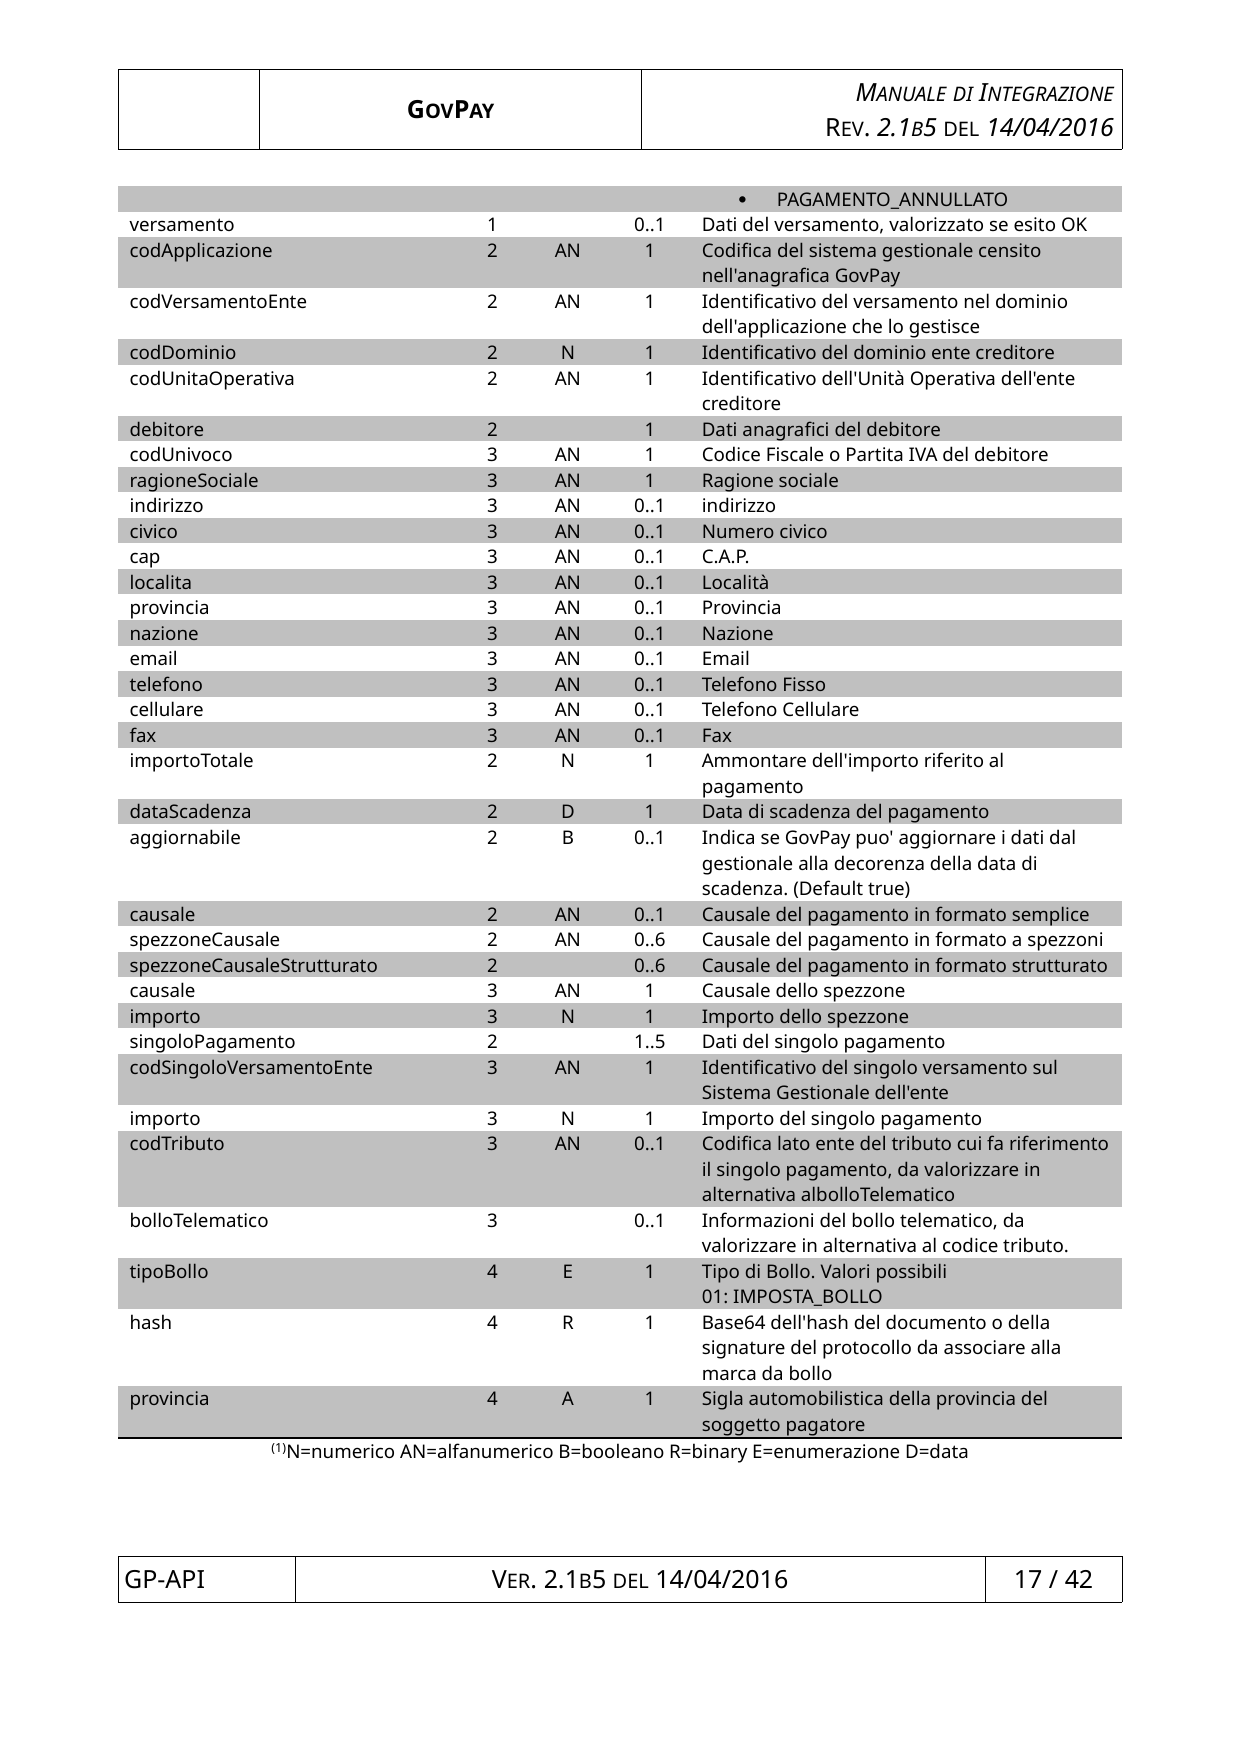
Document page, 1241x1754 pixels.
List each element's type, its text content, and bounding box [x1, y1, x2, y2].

table_cell 2 [458, 416, 526, 441]
table_cell versamento [118, 212, 458, 237]
table_cell Telefono Fisso [690, 671, 1122, 697]
table_cell 0..1 [609, 824, 690, 901]
table_cell N [526, 1003, 609, 1028]
table_cell codApplicazione [118, 237, 458, 288]
table_cell 0..1 [609, 212, 690, 237]
table_cell 1 [609, 339, 690, 365]
table_cell 2 [458, 748, 526, 799]
table_cell N [526, 339, 609, 365]
table_cell bolloTelematico [118, 1207, 458, 1258]
table_cell AN [526, 467, 609, 492]
table_cell AN [526, 365, 609, 416]
table_cell localita [118, 569, 458, 594]
table_cell codSingoloVersamentoEnte [118, 1054, 458, 1105]
table_cell 1 [609, 1054, 690, 1105]
table_cell AN [526, 595, 609, 620]
table_cell 1 [609, 365, 690, 416]
table_cell indirizzo [690, 493, 1122, 518]
table_cell civico [118, 518, 458, 543]
table_cell Causale del pagamento in formato semplice [690, 901, 1122, 926]
table_cell 0..1 [609, 518, 690, 543]
table_cell [526, 212, 609, 237]
table_cell [526, 416, 609, 441]
table_cell 2 [458, 288, 526, 339]
table_cell 1 [609, 799, 690, 824]
table_cell 3 [458, 722, 526, 748]
table_cell 0..1 [609, 901, 690, 926]
table_cell aggiornabile [118, 824, 458, 901]
table_cell [118, 186, 458, 212]
table_cell importoTotale [118, 748, 458, 799]
table_cell 1 [609, 978, 690, 1003]
table_cell codUnivoco [118, 441, 458, 467]
table_cell provincia [118, 595, 458, 620]
table_cell Codifica del sistema gestionale censito nell'anagrafica GovPay [690, 237, 1122, 288]
table_cell 0..1 [609, 569, 690, 594]
table_cell Identificativo dell'Unità Operativa dell'ente creditore [690, 365, 1122, 416]
table_cell 0..1 [609, 671, 690, 697]
table_cell Ammontare dell'importo riferito al pagamento [690, 748, 1122, 799]
table_cell 0..6 [609, 952, 690, 977]
table_cell [526, 1029, 609, 1054]
table_cell 1 [609, 441, 690, 467]
table_cell AN [526, 978, 609, 1003]
table_cell Importo del singolo pagamento [690, 1105, 1122, 1131]
table_cell Identificativo del versamento nel dominio dell'applicazione che lo gestisce [690, 288, 1122, 339]
table_cell 1 [458, 212, 526, 237]
table_cell tipoBollo [118, 1258, 458, 1309]
table_cell Numero civico [690, 518, 1122, 543]
table_cell R [526, 1309, 609, 1386]
table_cell Importo dello spezzone [690, 1003, 1122, 1028]
table_cell Sigla automobilistica della provincia del soggetto pagatore [690, 1386, 1122, 1437]
table_cell 0..1 [609, 697, 690, 722]
table_cell AN [526, 671, 609, 697]
table_cell 3 [458, 518, 526, 543]
table_cell 3 [458, 1131, 526, 1207]
table_cell Data di scadenza del pagamento [690, 799, 1122, 824]
table_cell N [526, 1105, 609, 1131]
table_cell 2 [458, 926, 526, 952]
table_cell N [526, 748, 609, 799]
table_cell hash [118, 1309, 458, 1386]
table_cell causale [118, 901, 458, 926]
table_cell 0..1 [609, 722, 690, 748]
table_cell dataScadenza [118, 799, 458, 824]
table_cell AN [526, 926, 609, 952]
table_cell Tipo di Bollo. Valori possibili 01: IMPOSTA_BOLLO [690, 1258, 1122, 1309]
table_cell AN [526, 237, 609, 288]
table_cell 0..1 [609, 646, 690, 671]
table_cell 1 [609, 416, 690, 441]
table_cell 2 [458, 365, 526, 416]
table_cell Fax [690, 722, 1122, 748]
table_cell provincia [118, 1386, 458, 1437]
table_cell 0..1 [609, 1207, 690, 1258]
table_cell Dati del versamento, valorizzato se esito OK [690, 212, 1122, 237]
table_cell 1 [609, 1309, 690, 1386]
table_cell AN [526, 1054, 609, 1105]
table_cell 1 [609, 237, 690, 288]
table_cell 0..1 [609, 493, 690, 518]
table_cell 3 [458, 467, 526, 492]
table_cell C.A.P. [690, 544, 1122, 569]
table_cell AN [526, 518, 609, 543]
table_cell AN [526, 441, 609, 467]
table_cell 2 [458, 901, 526, 926]
table_cell cellulare [118, 697, 458, 722]
table_cell Informazioni del bollo telematico, da valorizzare in alternativa al codice tributo. [690, 1207, 1122, 1258]
table_cell 1 [609, 1105, 690, 1131]
table_cell 4 [458, 1309, 526, 1386]
table_cell 0..1 [609, 595, 690, 620]
table_cell AN [526, 288, 609, 339]
table_cell nazione [118, 620, 458, 646]
table_cell Dati del singolo pagamento [690, 1029, 1122, 1054]
table_cell [526, 1207, 609, 1258]
table_cell AN [526, 1131, 609, 1207]
table_cell D [526, 799, 609, 824]
table_cell 1 [609, 288, 690, 339]
table_cell Base64 dell'hash del documento o della signature del protocollo da associare alla marca da bollo [690, 1309, 1122, 1386]
text (1)N=numerico AN=alfanumerico B=booleano R=binary E=enumerazione D=data [118, 1439, 1122, 1464]
table_cell 3 [458, 1054, 526, 1105]
table_cell Codice Fiscale o Partita IVA del debitore [690, 441, 1122, 467]
table_cell 1 [609, 1258, 690, 1309]
table_cell importo [118, 1003, 458, 1028]
table_cell 0..1 [609, 620, 690, 646]
table_cell AN [526, 901, 609, 926]
table_cell [609, 186, 690, 212]
table_cell 4 [458, 1258, 526, 1309]
table_cell Dati anagrafici del debitore [690, 416, 1122, 441]
table_cell E [526, 1258, 609, 1309]
table_cell singoloPagamento [118, 1029, 458, 1054]
table_cell 2 [458, 824, 526, 901]
table_cell 3 [458, 441, 526, 467]
table_cell AN [526, 493, 609, 518]
table_cell Identificativo del singolo versamento sul Sistema Gestionale dell'ente [690, 1054, 1122, 1105]
table_cell 2 [458, 237, 526, 288]
table_cell 3 [458, 697, 526, 722]
table_cell fax [118, 722, 458, 748]
table_cell email [118, 646, 458, 671]
table_cell 1 [609, 1003, 690, 1028]
table_cell 2 [458, 952, 526, 977]
table_cell 0..6 [609, 926, 690, 952]
table_cell [458, 186, 526, 212]
table_cell [526, 186, 609, 212]
table_cell AN [526, 620, 609, 646]
table_cell 3 [458, 1003, 526, 1028]
table_cell 3 [458, 1207, 526, 1258]
table_cell causale [118, 978, 458, 1003]
table_cell 3 [458, 1105, 526, 1131]
table_cell debitore [118, 416, 458, 441]
table_cell Indica se GovPay puo' aggiornare i dati dal gestionale alla decorenza della data di scadenza. (Default true) [690, 824, 1122, 901]
table_cell 0..1 [609, 544, 690, 569]
table_cell 2 [458, 1029, 526, 1054]
table_cell A [526, 1386, 609, 1437]
table_cell 3 [458, 620, 526, 646]
table_cell cap [118, 544, 458, 569]
table_cell telefono [118, 671, 458, 697]
table_cell Nazione [690, 620, 1122, 646]
table_cell AN [526, 544, 609, 569]
table_cell Località [690, 569, 1122, 594]
table_cell Email [690, 646, 1122, 671]
table_cell 3 [458, 544, 526, 569]
table_cell Causale del pagamento in formato strutturato [690, 952, 1122, 977]
table_cell B [526, 824, 609, 901]
table_cell codUnitaOperativa [118, 365, 458, 416]
table_cell 1..5 [609, 1029, 690, 1054]
table_cell 3 [458, 595, 526, 620]
table_cell Identificativo del dominio ente creditore [690, 339, 1122, 365]
table_cell 3 [458, 646, 526, 671]
table_cell Provincia [690, 595, 1122, 620]
table_cell AN [526, 697, 609, 722]
table_cell Telefono Cellulare [690, 697, 1122, 722]
table_cell codDominio [118, 339, 458, 365]
table_cell AN [526, 722, 609, 748]
table_cell 1 [609, 1386, 690, 1437]
table_cell importo [118, 1105, 458, 1131]
table_cell 1 [609, 467, 690, 492]
table_cell spezzoneCausaleStrutturato [118, 952, 458, 977]
table_cell Esito dell'operazione di verifica: OK PAGAMENTO_SCONOSCIUTO PAGAMENTO_DUPLICATO PAGAMENTO_SCADUTO PAGAMENTO_ANNULLATO [690, 186, 1122, 212]
table_cell 2 [458, 799, 526, 824]
table_cell 1 [609, 748, 690, 799]
table_cell codVersamentoEnte [118, 288, 458, 339]
table_cell 3 [458, 978, 526, 1003]
table_cell 3 [458, 569, 526, 594]
table_cell Causale del pagamento in formato a spezzoni [690, 926, 1122, 952]
table_cell 0..1 [609, 1131, 690, 1207]
table_cell 4 [458, 1386, 526, 1437]
table_cell AN [526, 646, 609, 671]
table_cell codTributo [118, 1131, 458, 1207]
table_cell Causale dello spezzone [690, 978, 1122, 1003]
table_cell 3 [458, 493, 526, 518]
table_cell ragioneSociale [118, 467, 458, 492]
table_cell spezzoneCausale [118, 926, 458, 952]
table_cell [526, 952, 609, 977]
table_cell indirizzo [118, 493, 458, 518]
table_cell 2 [458, 339, 526, 365]
table_cell Codifica lato ente del tributo cui fa riferimento il singolo pagamento, da valorizzare in alternativa albolloTelematico [690, 1131, 1122, 1207]
table_cell AN [526, 569, 609, 594]
table_cell 3 [458, 671, 526, 697]
table_cell Ragione sociale [690, 467, 1122, 492]
